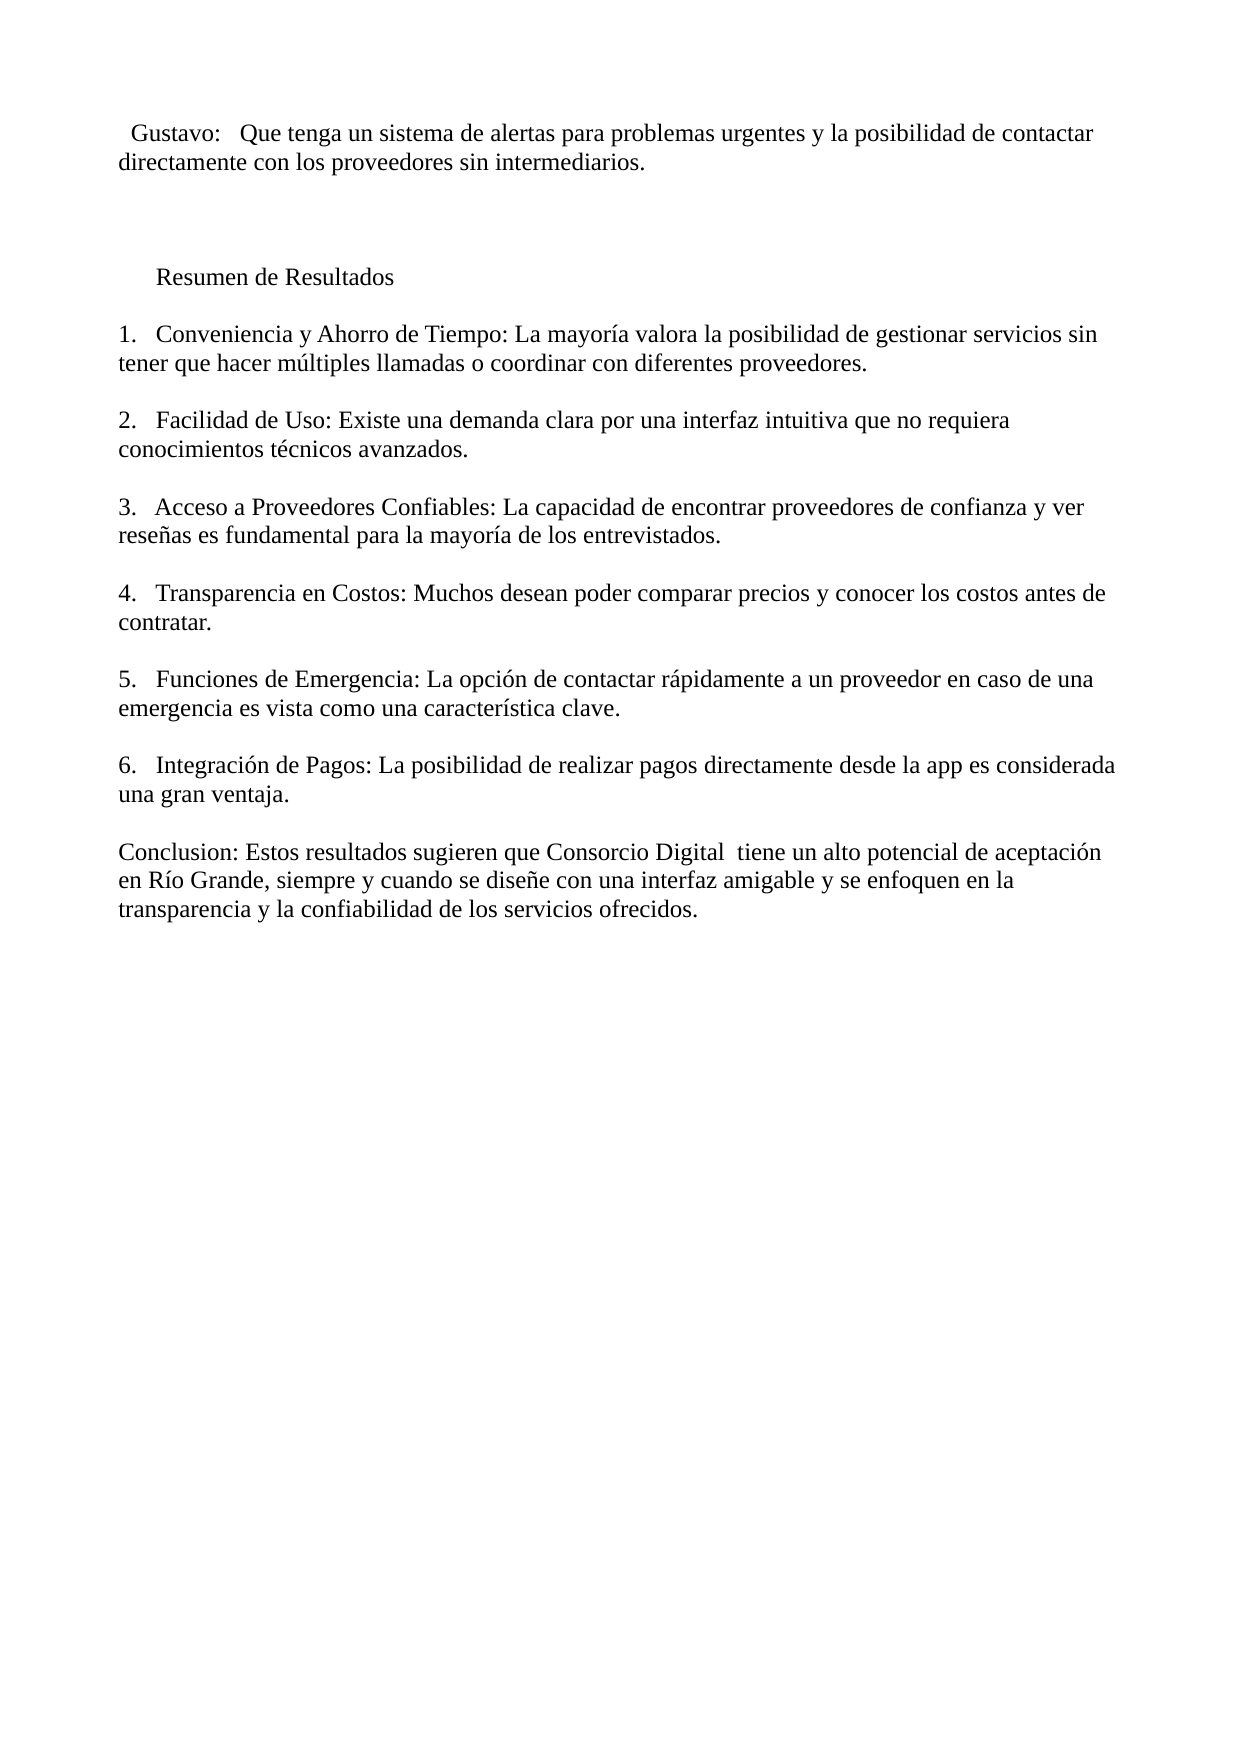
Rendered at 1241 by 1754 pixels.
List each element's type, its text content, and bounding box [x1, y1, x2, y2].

text Resumen de Resultados [118, 262, 1122, 291]
text Conclusion: Estos resultados sugieren que Consorcio Digital tiene un alto potencial de aceptación en Río Grande, siempre y cuando se diseñe con una interfaz amigable y se enfoquen en la transparencia y la confiabilidad de los servicios ofrecidos. [118, 837, 1122, 923]
text 5. Funciones de Emergencia: La opción de contactar rápidamente a un proveedor en caso de una emergencia es vista como una característica clave. [118, 664, 1122, 722]
text 4. Transparencia en Costos: Muchos desean poder comparar precios y conocer los costos antes de contratar. [118, 578, 1122, 636]
text 3. Acceso a Proveedores Confiables: La capacidad de encontrar proveedores de confianza y ver reseñas es fundamental para la mayoría de los entrevistados. [118, 492, 1122, 549]
text 6. Integración de Pagos: La posibilidad de realizar pagos directamente desde la app es considerada una gran ventaja. [118, 751, 1122, 808]
text 1. Conveniencia y Ahorro de Tiempo: La mayoría valora la posibilidad de gestionar servicios sin tener que hacer múltiples llamadas o coordinar con diferentes proveedores. [118, 319, 1122, 377]
text Gustavo: Que tenga un sistema de alertas para problemas urgentes y la posibilidad de contactar directamente con los proveedores sin intermediarios. [118, 118, 1122, 176]
text 2. Facilidad de Uso: Existe una demanda clara por una interfaz intuitiva que no requiera conocimientos técnicos avanzados. [118, 406, 1122, 463]
